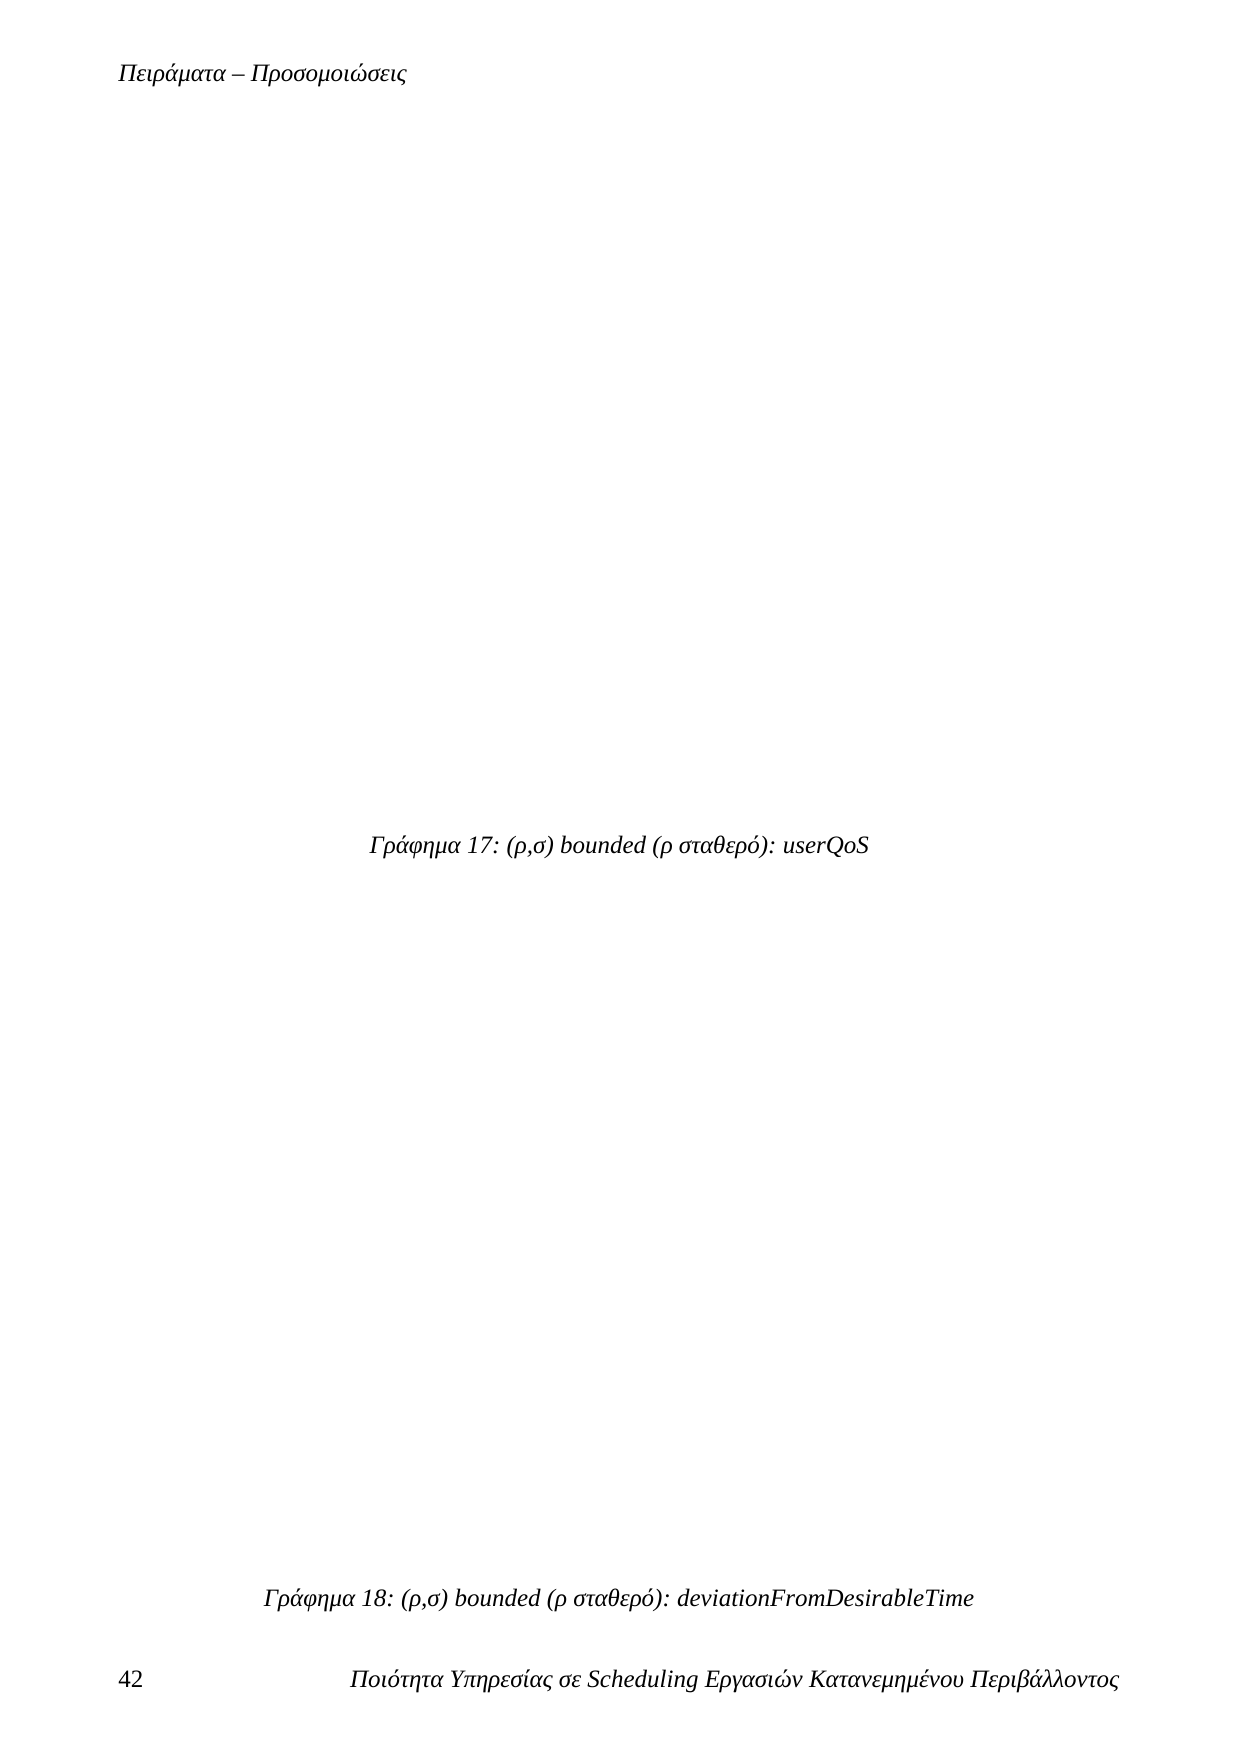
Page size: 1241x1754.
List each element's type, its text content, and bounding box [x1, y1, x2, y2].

text Γράφημα 18: (ρ,σ) bounded (ρ σταθερό): deviationFromDesirableTime [118, 883, 1122, 1612]
text Γράφημα 17: (ρ,σ) bounded (ρ σταθερό): userQoS [118, 131, 1122, 859]
